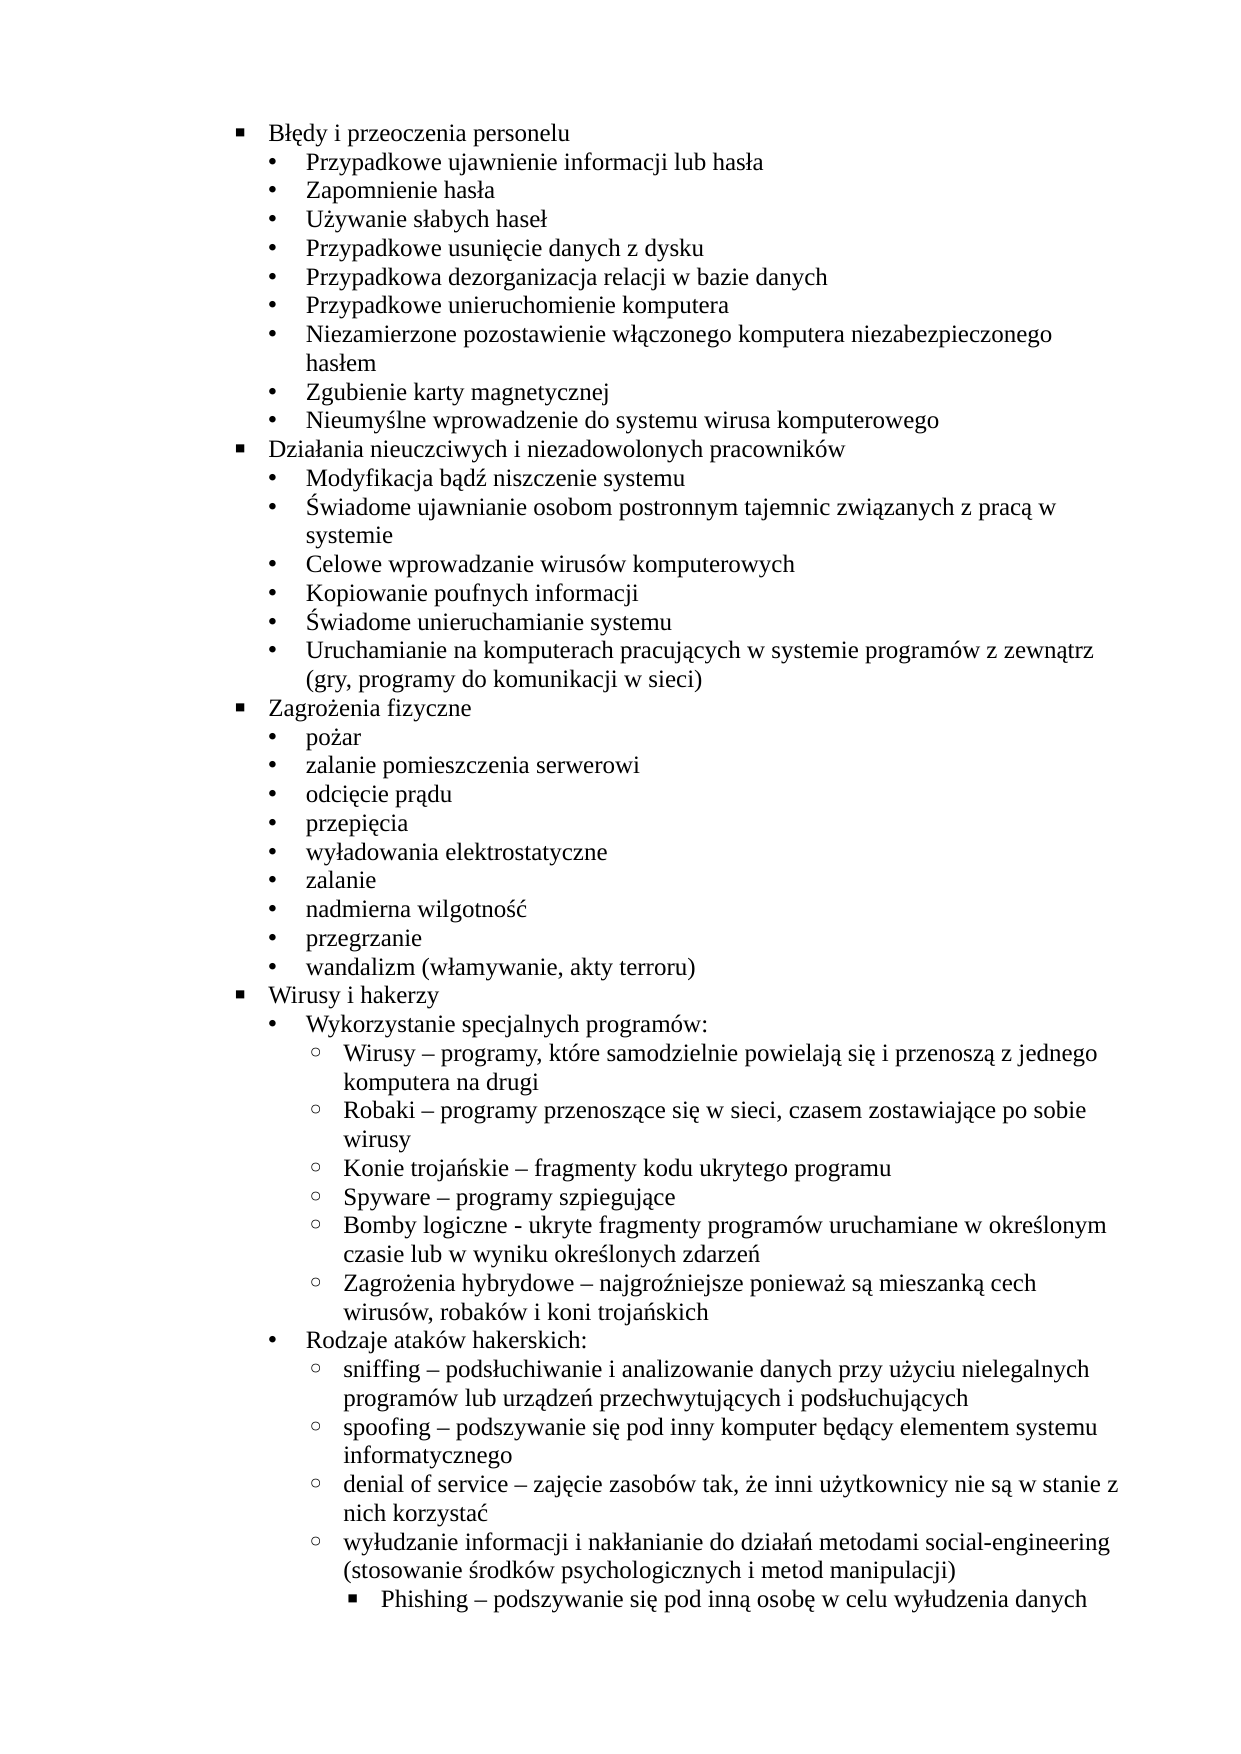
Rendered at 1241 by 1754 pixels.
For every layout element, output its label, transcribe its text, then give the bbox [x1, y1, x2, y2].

list Kopiowanie poufnych informacji [268, 578, 1122, 607]
list denial of service – zajęcie zasobów tak, że inni użytkownicy nie są w stanie z nich korzystać [306, 1469, 1122, 1527]
list Zapomnienie hasła [268, 176, 1122, 204]
list Przypadkowe ujawnienie informacji lub hasła [268, 147, 1122, 176]
list wyładowania elektrostatyczne [268, 837, 1122, 866]
list Nieumyślne wprowadzenie do systemu wirusa komputerowego [268, 406, 1122, 434]
list Wirusy – programy, które samodzielnie powielają się i przenoszą z jednego komputera na drugi [306, 1038, 1122, 1096]
list Przypadkowe usunięcie danych z dysku [268, 233, 1122, 262]
list Przypadkowa dezorganizacja relacji w bazie danych [268, 262, 1122, 291]
list odcięcie prądu [268, 779, 1122, 808]
list Spyware – programy szpiegujące [306, 1182, 1122, 1211]
list Błędy i przeoczenia personelu [231, 118, 1122, 147]
list Celowe wprowadzanie wirusów komputerowych [268, 549, 1122, 578]
list Wykorzystanie specjalnych programów: [268, 1009, 1122, 1038]
list przepięcia [268, 808, 1122, 837]
list wandalizm (włamywanie, akty terroru) [268, 952, 1122, 981]
list Bomby logiczne - ukryte fragmenty programów uruchamiane w określonym czasie lub w wyniku określonych zdarzeń [306, 1211, 1122, 1268]
list Modyfikacja bądź niszczenie systemu [268, 463, 1122, 492]
list Konie trojańskie – fragmenty kodu ukrytego programu [306, 1153, 1122, 1182]
list Świadome ujawnianie osobom postronnym tajemnic związanych z pracą w systemie [268, 492, 1122, 549]
list Używanie słabych haseł [268, 204, 1122, 233]
list wyłudzanie informacji i nakłanianie do działań metodami social-engineering (stosowanie środków psychologicznych i metod manipulacji) [306, 1527, 1122, 1584]
list zalanie [268, 866, 1122, 894]
list Zagrożenia hybrydowe – najgroźniejsze ponieważ są mieszanką cech wirusów, robaków i koni trojańskich [306, 1268, 1122, 1326]
list Rodzaje ataków hakerskich: [268, 1326, 1122, 1354]
list nadmierna wilgotność [268, 894, 1122, 923]
list Wirusy i hakerzy [231, 981, 1122, 1009]
list Przypadkowe unieruchomienie komputera [268, 291, 1122, 319]
list sniffing – podsłuchiwanie i analizowanie danych przy użyciu nielegalnych programów lub urządzeń przechwytujących i podsłuchujących [306, 1354, 1122, 1412]
list Phishing – podszywanie się pod inną osobę w celu wyłudzenia danych [343, 1584, 1122, 1613]
list pożar [268, 722, 1122, 751]
list spoofing – podszywanie się pod inny komputer będący elementem systemu informatycznego [306, 1412, 1122, 1469]
list Świadome unieruchamianie systemu [268, 607, 1122, 636]
list Uruchamianie na komputerach pracujących w systemie programów z zewnątrz (gry, programy do komunikacji w sieci) [268, 636, 1122, 693]
list zalanie pomieszczenia serwerowi [268, 751, 1122, 779]
list Niezamierzone pozostawienie włączonego komputera niezabezpieczonego hasłem [268, 319, 1122, 377]
list Zgubienie karty magnetycznej [268, 377, 1122, 406]
list przegrzanie [268, 923, 1122, 952]
list Działania nieuczciwych i niezadowolonych pracowników [231, 434, 1122, 463]
list Robaki – programy przenoszące się w sieci, czasem zostawiające po sobie wirusy [306, 1096, 1122, 1153]
list Zagrożenia fizyczne [231, 693, 1122, 722]
